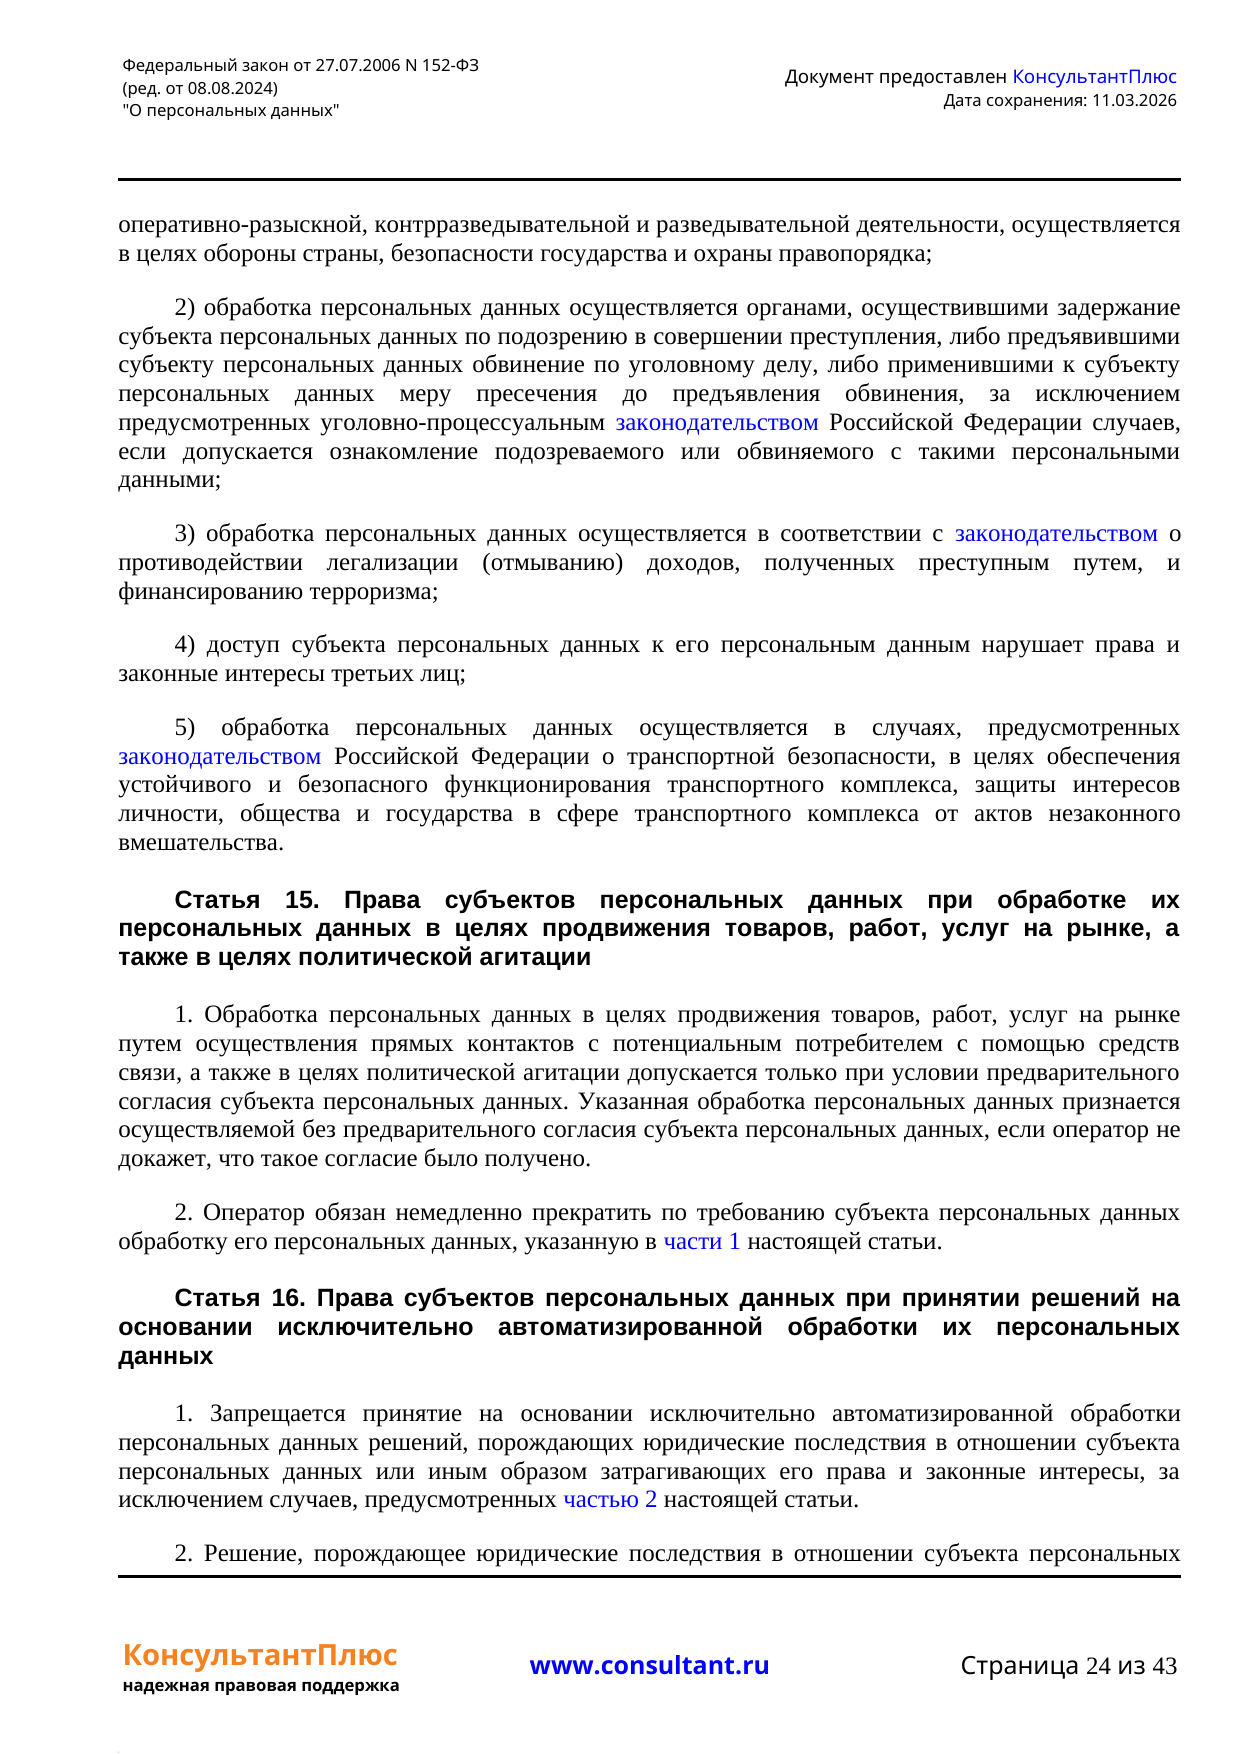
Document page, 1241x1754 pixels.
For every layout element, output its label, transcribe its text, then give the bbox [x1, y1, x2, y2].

text 3) обработка персональных данных осуществляется в соответствии с законодательством о противодействии легализации (отмыванию) доходов, полученных преступным путем, и финансированию терроризма; [118, 518, 1181, 604]
text 2. Оператор обязан немедленно прекратить по требованию субъекта персональных данных обработку его персональных данных, указанную в части 1 настоящей статьи. [118, 1197, 1181, 1254]
text 2. Решение, порождающее юридические последствия в отношении субъекта персональных [118, 1538, 1181, 1567]
text 5) обработка персональных данных осуществляется в случаях, предусмотренных законодательством Российской Федерации о транспортной безопасности, в целях обеспечения устойчивого и безопасного функционирования транспортного комплекса, защиты интересов личности, общества и государства в сфере транспортного комплекса от актов незаконного вмешательства. [118, 712, 1181, 856]
text оперативно-разыскной, контрразведывательной и разведывательной деятельности, осуществляется в целях обороны страны, безопасности государства и охраны правопорядка; [118, 209, 1181, 267]
title Статья 15. Права субъектов персональных данных при обработке их персональных данных в целях продвижения товаров, работ, услуг на рынке, а также в целях политической агитации [118, 884, 1181, 971]
title Статья 16. Права субъектов персональных данных при принятии решений на основании исключительно автоматизированной обработки их персональных данных [118, 1283, 1181, 1369]
text 2) обработка персональных данных осуществляется органами, осуществившими задержание субъекта персональных данных по подозрению в совершении преступления, либо предъявившими субъекту персональных данных обвинение по уголовному делу, либо применившими к субъекту персональных данных меру пресечения до предъявления обвинения, за исключением предусмотренных уголовно-процессуальным законодательством Российской Федерации случаев, если допускается ознакомление подозреваемого или обвиняемого с такими персональными данными; [118, 292, 1181, 493]
text 1. Запрещается принятие на основании исключительно автоматизированной обработки персональных данных решений, порождающих юридические последствия в отношении субъекта персональных данных или иным образом затрагивающих его права и законные интересы, за исключением случаев, предусмотренных частью 2 настоящей статьи. [118, 1398, 1181, 1513]
text 4) доступ субъекта персональных данных к его персональным данным нарушает права и законные интересы третьих лиц; [118, 629, 1181, 687]
text 1. Обработка персональных данных в целях продвижения товаров, работ, услуг на рынке путем осуществления прямых контактов с потенциальным потребителем с помощью средств связи, а также в целях политической агитации допускается только при условии предварительного согласия субъекта персональных данных. Указанная обработка персональных данных признается осуществляемой без предварительного согласия субъекта персональных данных, если оператор не докажет, что такое согласие было получено. [118, 999, 1181, 1172]
